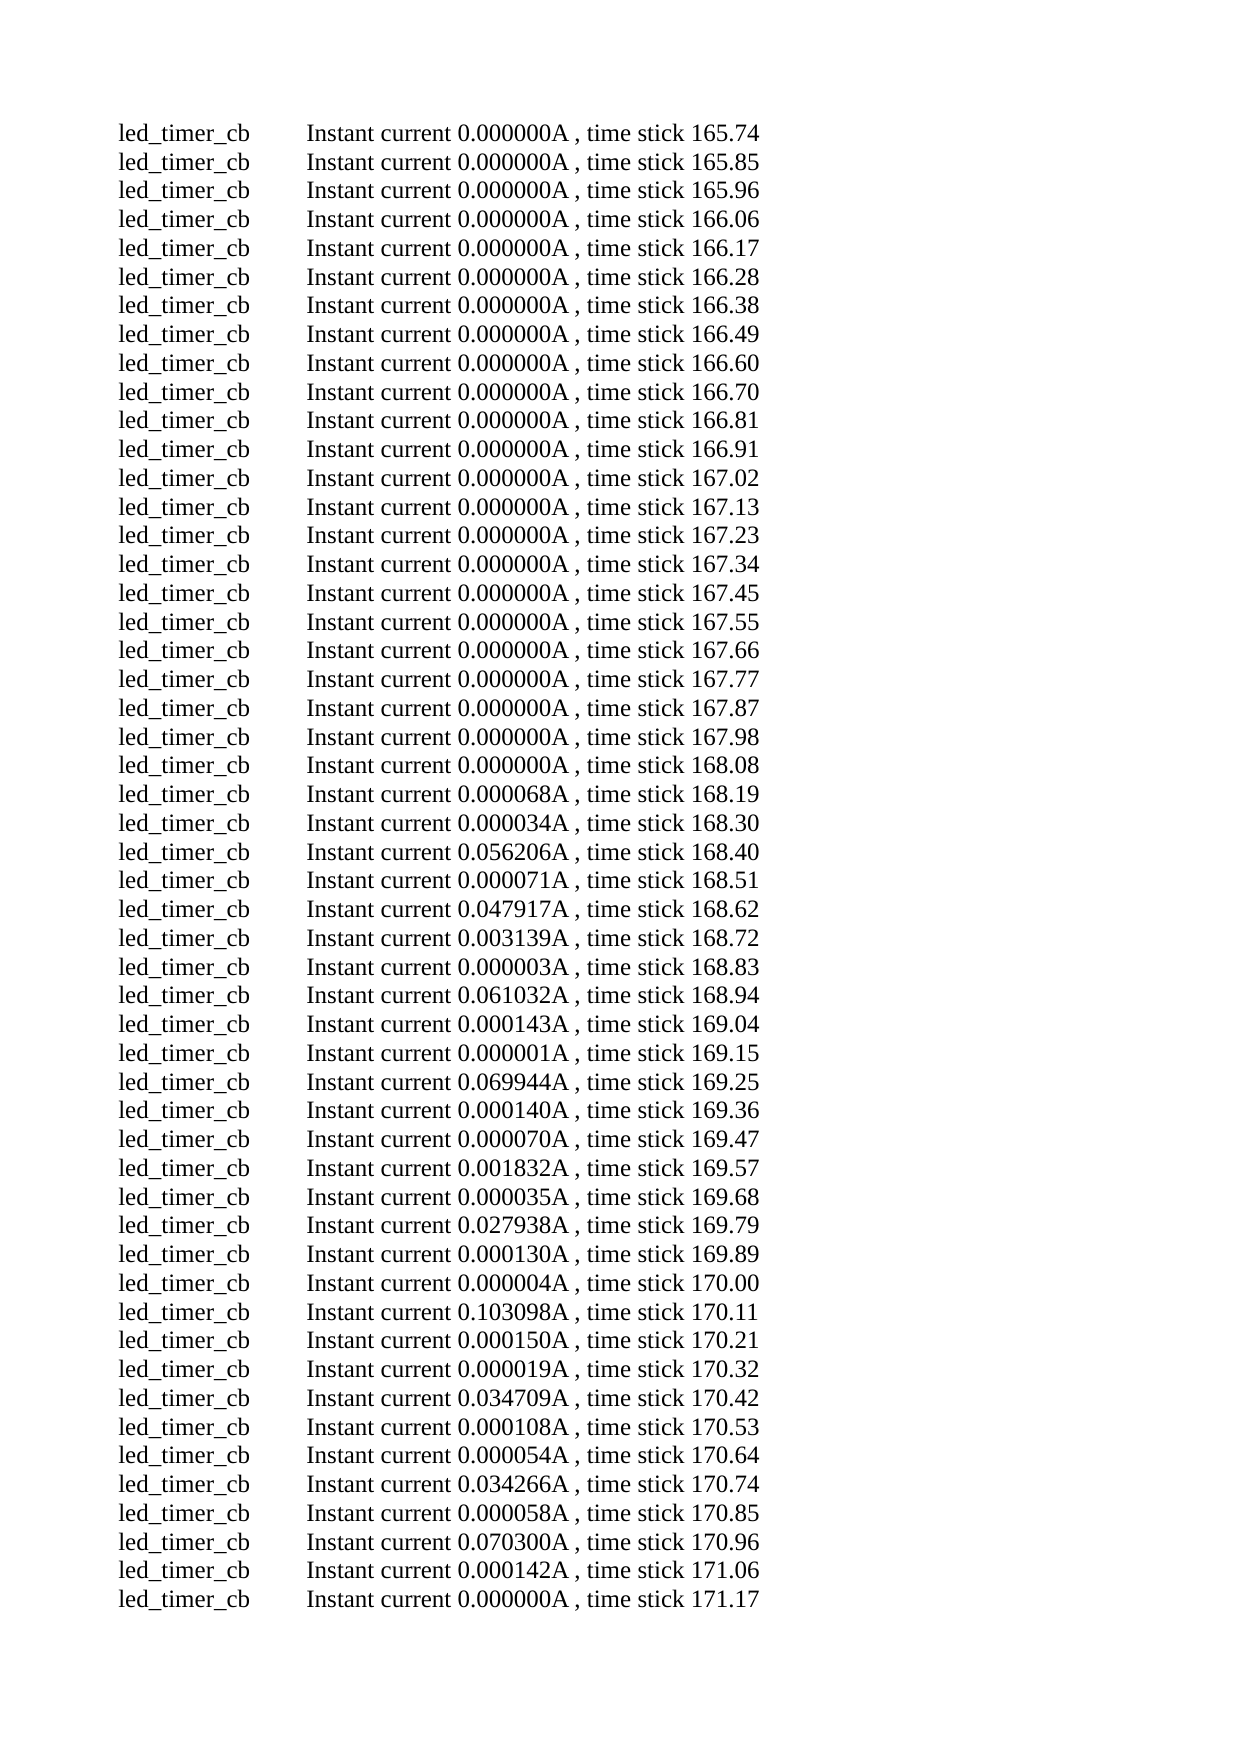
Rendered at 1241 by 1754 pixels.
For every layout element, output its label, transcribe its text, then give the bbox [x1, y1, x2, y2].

text led_timer_cb Instant current 0.000000A , time stick 165.85 [118, 147, 1122, 176]
text led_timer_cb Instant current 0.000000A , time stick 167.34 [118, 549, 1122, 578]
text led_timer_cb Instant current 0.000000A , time stick 167.66 [118, 636, 1122, 664]
text led_timer_cb Instant current 0.000130A , time stick 169.89 [118, 1239, 1122, 1268]
text led_timer_cb Instant current 0.000108A , time stick 170.53 [118, 1412, 1122, 1441]
text led_timer_cb Instant current 0.034266A , time stick 170.74 [118, 1469, 1122, 1498]
text led_timer_cb Instant current 0.000142A , time stick 171.06 [118, 1556, 1122, 1584]
text led_timer_cb Instant current 0.000058A , time stick 170.85 [118, 1498, 1122, 1527]
text led_timer_cb Instant current 0.000000A , time stick 167.98 [118, 722, 1122, 751]
text led_timer_cb Instant current 0.000003A , time stick 168.83 [118, 952, 1122, 981]
text led_timer_cb Instant current 0.027938A , time stick 169.79 [118, 1211, 1122, 1239]
text led_timer_cb Instant current 0.103098A , time stick 170.11 [118, 1297, 1122, 1326]
text led_timer_cb Instant current 0.000000A , time stick 168.08 [118, 751, 1122, 779]
text led_timer_cb Instant current 0.000000A , time stick 167.77 [118, 664, 1122, 693]
text led_timer_cb Instant current 0.000070A , time stick 169.47 [118, 1124, 1122, 1153]
text led_timer_cb Instant current 0.069944A , time stick 169.25 [118, 1067, 1122, 1096]
text led_timer_cb Instant current 0.034709A , time stick 170.42 [118, 1383, 1122, 1412]
text led_timer_cb Instant current 0.000071A , time stick 168.51 [118, 866, 1122, 894]
text led_timer_cb Instant current 0.000000A , time stick 165.96 [118, 176, 1122, 204]
text led_timer_cb Instant current 0.000000A , time stick 167.02 [118, 463, 1122, 492]
text led_timer_cb Instant current 0.000000A , time stick 166.70 [118, 377, 1122, 406]
text led_timer_cb Instant current 0.000000A , time stick 167.23 [118, 521, 1122, 549]
text led_timer_cb Instant current 0.000000A , time stick 167.87 [118, 693, 1122, 722]
text led_timer_cb Instant current 0.000000A , time stick 166.17 [118, 233, 1122, 262]
text led_timer_cb Instant current 0.000000A , time stick 166.91 [118, 434, 1122, 463]
text led_timer_cb Instant current 0.000019A , time stick 170.32 [118, 1354, 1122, 1383]
text led_timer_cb Instant current 0.000054A , time stick 170.64 [118, 1441, 1122, 1469]
text led_timer_cb Instant current 0.000000A , time stick 167.13 [118, 492, 1122, 521]
text led_timer_cb Instant current 0.000000A , time stick 166.06 [118, 204, 1122, 233]
text led_timer_cb Instant current 0.000140A , time stick 169.36 [118, 1096, 1122, 1124]
text led_timer_cb Instant current 0.061032A , time stick 168.94 [118, 981, 1122, 1009]
text led_timer_cb Instant current 0.000004A , time stick 170.00 [118, 1268, 1122, 1297]
text led_timer_cb Instant current 0.070300A , time stick 170.96 [118, 1527, 1122, 1556]
text led_timer_cb Instant current 0.000000A , time stick 166.49 [118, 319, 1122, 348]
text led_timer_cb Instant current 0.000068A , time stick 168.19 [118, 779, 1122, 808]
text led_timer_cb Instant current 0.001832A , time stick 169.57 [118, 1153, 1122, 1182]
text led_timer_cb Instant current 0.000000A , time stick 171.17 [118, 1584, 1122, 1613]
text led_timer_cb Instant current 0.047917A , time stick 168.62 [118, 894, 1122, 923]
text led_timer_cb Instant current 0.000150A , time stick 170.21 [118, 1326, 1122, 1354]
text led_timer_cb Instant current 0.000000A , time stick 167.45 [118, 578, 1122, 607]
text led_timer_cb Instant current 0.000034A , time stick 168.30 [118, 808, 1122, 837]
text led_timer_cb Instant current 0.000001A , time stick 169.15 [118, 1038, 1122, 1067]
text led_timer_cb Instant current 0.003139A , time stick 168.72 [118, 923, 1122, 952]
text led_timer_cb Instant current 0.000000A , time stick 166.81 [118, 406, 1122, 434]
text led_timer_cb Instant current 0.000000A , time stick 166.60 [118, 348, 1122, 377]
text led_timer_cb Instant current 0.000143A , time stick 169.04 [118, 1009, 1122, 1038]
text led_timer_cb Instant current 0.000035A , time stick 169.68 [118, 1182, 1122, 1211]
text led_timer_cb Instant current 0.000000A , time stick 166.38 [118, 291, 1122, 319]
text led_timer_cb Instant current 0.056206A , time stick 168.40 [118, 837, 1122, 866]
text led_timer_cb Instant current 0.000000A , time stick 166.28 [118, 262, 1122, 291]
text led_timer_cb Instant current 0.000000A , time stick 165.74 [118, 118, 1122, 147]
text led_timer_cb Instant current 0.000000A , time stick 167.55 [118, 607, 1122, 636]
